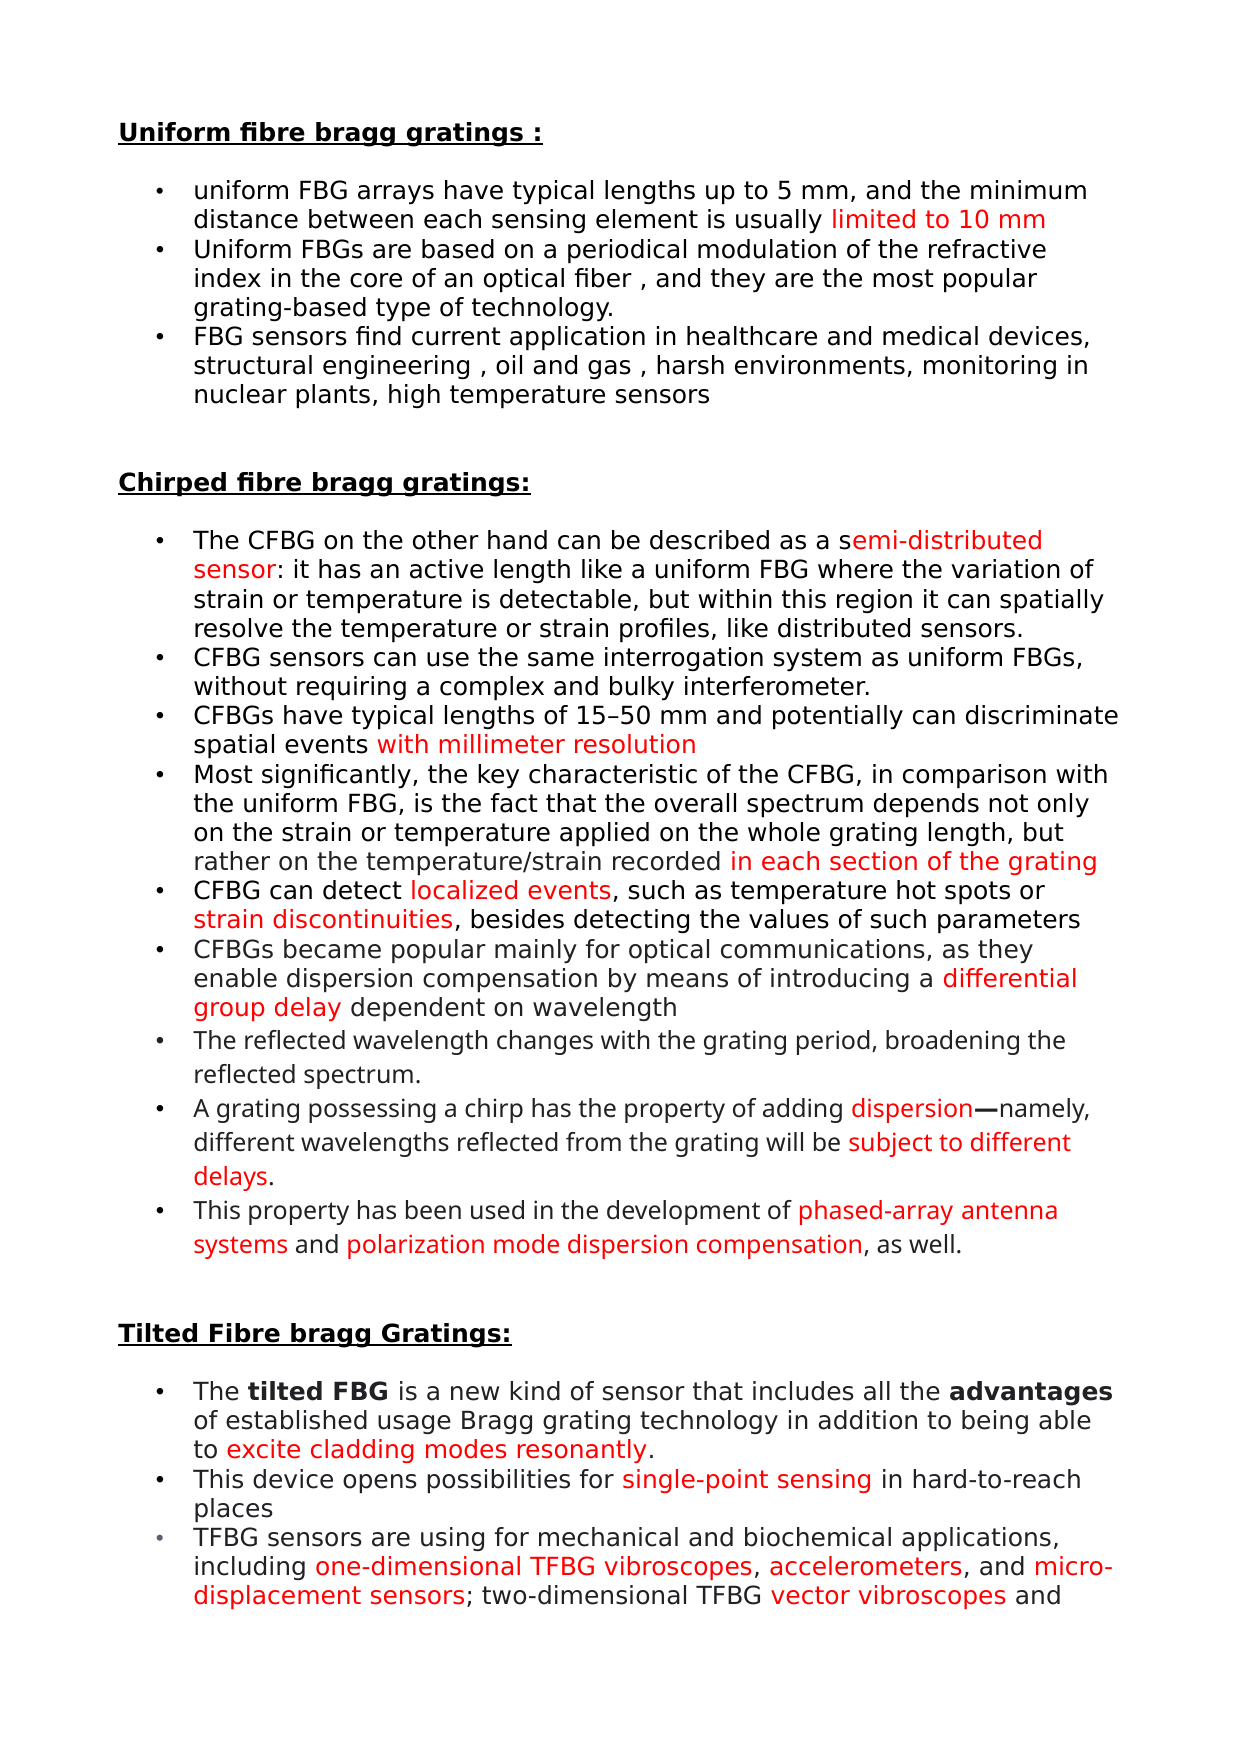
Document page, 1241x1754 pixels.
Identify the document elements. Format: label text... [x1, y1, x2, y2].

list This device opens possibilities for single-point sensing in hard-to-reach places [156, 1465, 1122, 1523]
list TFBG sensors are using for mechanical and biochemical applications, including one-dimensional TFBG vibroscopes, accelerometers, and micro-displacement sensors; two-dimensional TFBG vector vibroscopes and [156, 1523, 1122, 1611]
text Chirped fibre bragg gratings: [118, 468, 1122, 497]
list Most significantly, the key characteristic of the CFBG, in comparison with the uniform FBG, is the fact that the overall spectrum depends not only on the strain or temperature applied on the whole grating length, but rather on the temperature/strain recorded in each section of the grating [156, 760, 1122, 876]
list CFBG can detect localized events, such as temperature hot spots or strain discontinuities, besides detecting the values of such parameters [156, 876, 1122, 935]
list CFBGs have typical lengths of 15–50 mm and potentially can discriminate spatial events with millimeter resolution [156, 701, 1122, 760]
list A grating possessing a chirp has the property of adding dispersion—namely, different wavelengths reflected from the grating will be subject to different delays. [156, 1090, 1122, 1193]
list uniform FBG arrays have typical lengths up to 5 mm, and the minimum distance between each sensing element is usually limited to 10 mm [156, 176, 1122, 235]
list CFBG sensors can use the same interrogation system as uniform FBGs, without requiring a complex and bulky interferometer. [156, 643, 1122, 701]
list This property has been used in the development of phased-array antenna systems and polarization mode dispersion compensation, as well. [156, 1193, 1122, 1261]
list The tilted FBG is a new kind of sensor that includes all the advantages of established usage Bragg grating technology in addition to being able to excite cladding modes resonantly. [156, 1377, 1122, 1465]
list The reflected wavelength changes with the grating period, broadening the reflected spectrum. [156, 1022, 1122, 1090]
text Uniform fibre bragg gratings : [118, 118, 1122, 147]
list FBG sensors find current application in healthcare and medical devices, structural engineering , oil and gas , harsh environments, monitoring in nuclear plants, high temperature sensors [156, 322, 1122, 410]
list CFBGs became popular mainly for optical communications, as they enable dispersion compensation by means of introducing a differential group delay dependent on wavelength [156, 935, 1122, 1022]
text Tilted Fibre bragg Gratings: [118, 1319, 1122, 1348]
list The CFBG on the other hand can be described as a semi-distributed sensor: it has an active length like a uniform FBG where the variation of strain or temperature is detectable, but within this region it can spatially resolve the temperature or strain profiles, like distributed sensors. [156, 526, 1122, 643]
list Uniform FBGs are based on a periodical modulation of the refractive index in the core of an optical fiber , and they are the most popular grating-based type of technology. [156, 235, 1122, 322]
